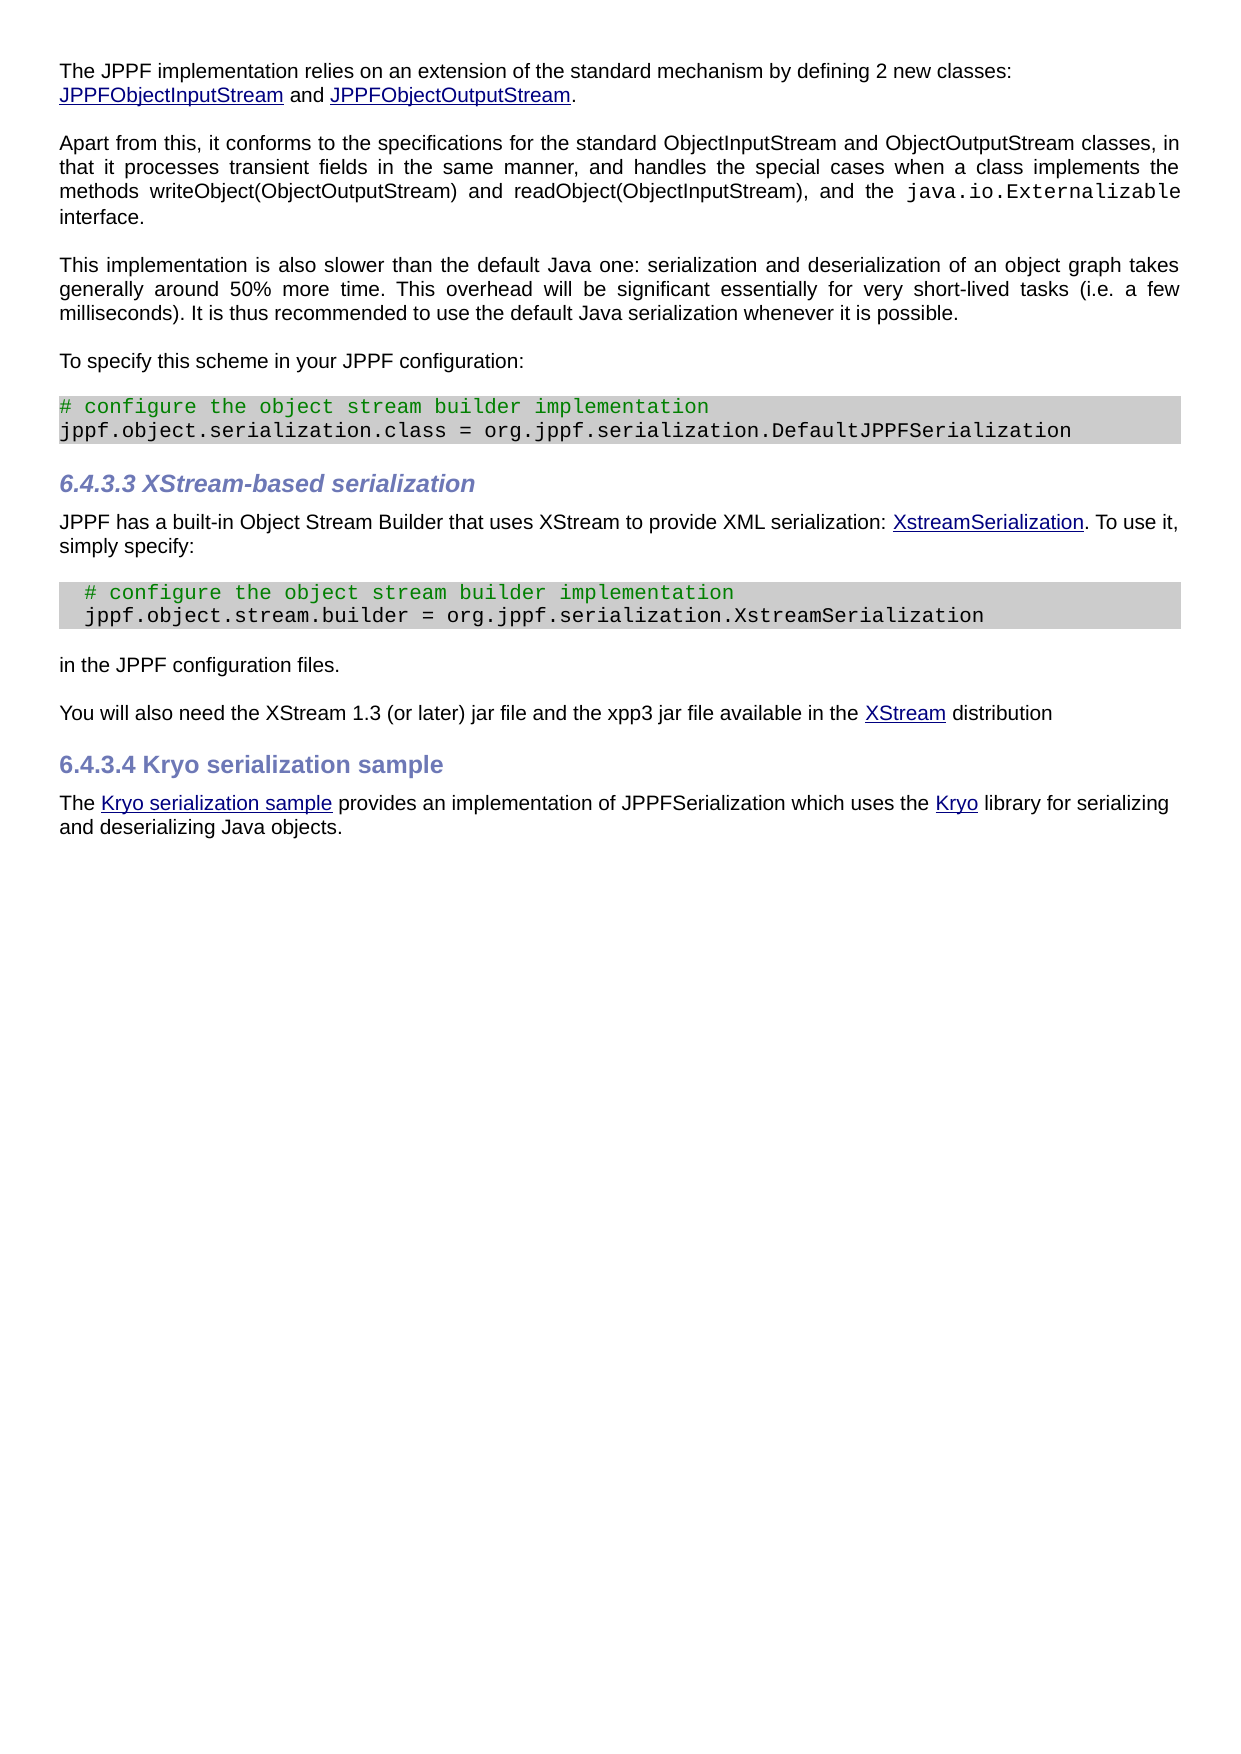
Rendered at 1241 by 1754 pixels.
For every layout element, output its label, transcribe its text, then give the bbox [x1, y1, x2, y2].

text JPPF has a built-in Object Stream Builder that uses XStream to provide XML serialization: XstreamSerialization. To use it, simply specify: [59, 510, 1181, 558]
subtitle Kryo serialization sample [59, 750, 1181, 779]
subtitle XStream-based serialization [59, 469, 1181, 497]
text # configure the object stream builder implementation [59, 582, 1181, 605]
text jppf.object.serialization.class = org.jppf.serialization.DefaultJPPFSerialization [59, 420, 1181, 444]
text JPPFObjectInputStream and JPPFObjectOutputStream. [59, 83, 1181, 107]
text To specify this scheme in your JPPF configuration: [59, 348, 1181, 372]
text You will also need the XStream 1.3 (or later) jar file and the xpp3 jar file available in the XStream distribution [59, 701, 1181, 725]
text Apart from this, it conforms to the specifications for the standard ObjectInputStream and ObjectOutputStream classes, in that it processes transient fields in the same manner, and handles the special cases when a class implements the methods writeObject(ObjectOutputStream) and readObject(ObjectInputStream), and the java.io.Externalizable interface. [59, 131, 1181, 229]
text in the JPPF configuration files. [59, 653, 1181, 677]
text # configure the object stream builder implementation [59, 396, 1181, 420]
text The JPPF implementation relies on an extension of the standard mechanism by defining 2 new classes: [59, 59, 1181, 83]
text The Kryo serialization sample provides an implementation of JPPFSerialization which uses the Kryo library for serializing and deserializing Java objects. [59, 791, 1181, 839]
text This implementation is also slower than the default Java one: serialization and deserialization of an object graph takes generally around 50% more time. This overhead will be significant essentially for very short-lived tasks (i.e. a few milliseconds). It is thus recommended to use the default Java serialization whenever it is possible. [59, 253, 1181, 324]
text jppf.object.stream.builder = org.jppf.serialization.XstreamSerialization [59, 605, 1181, 629]
